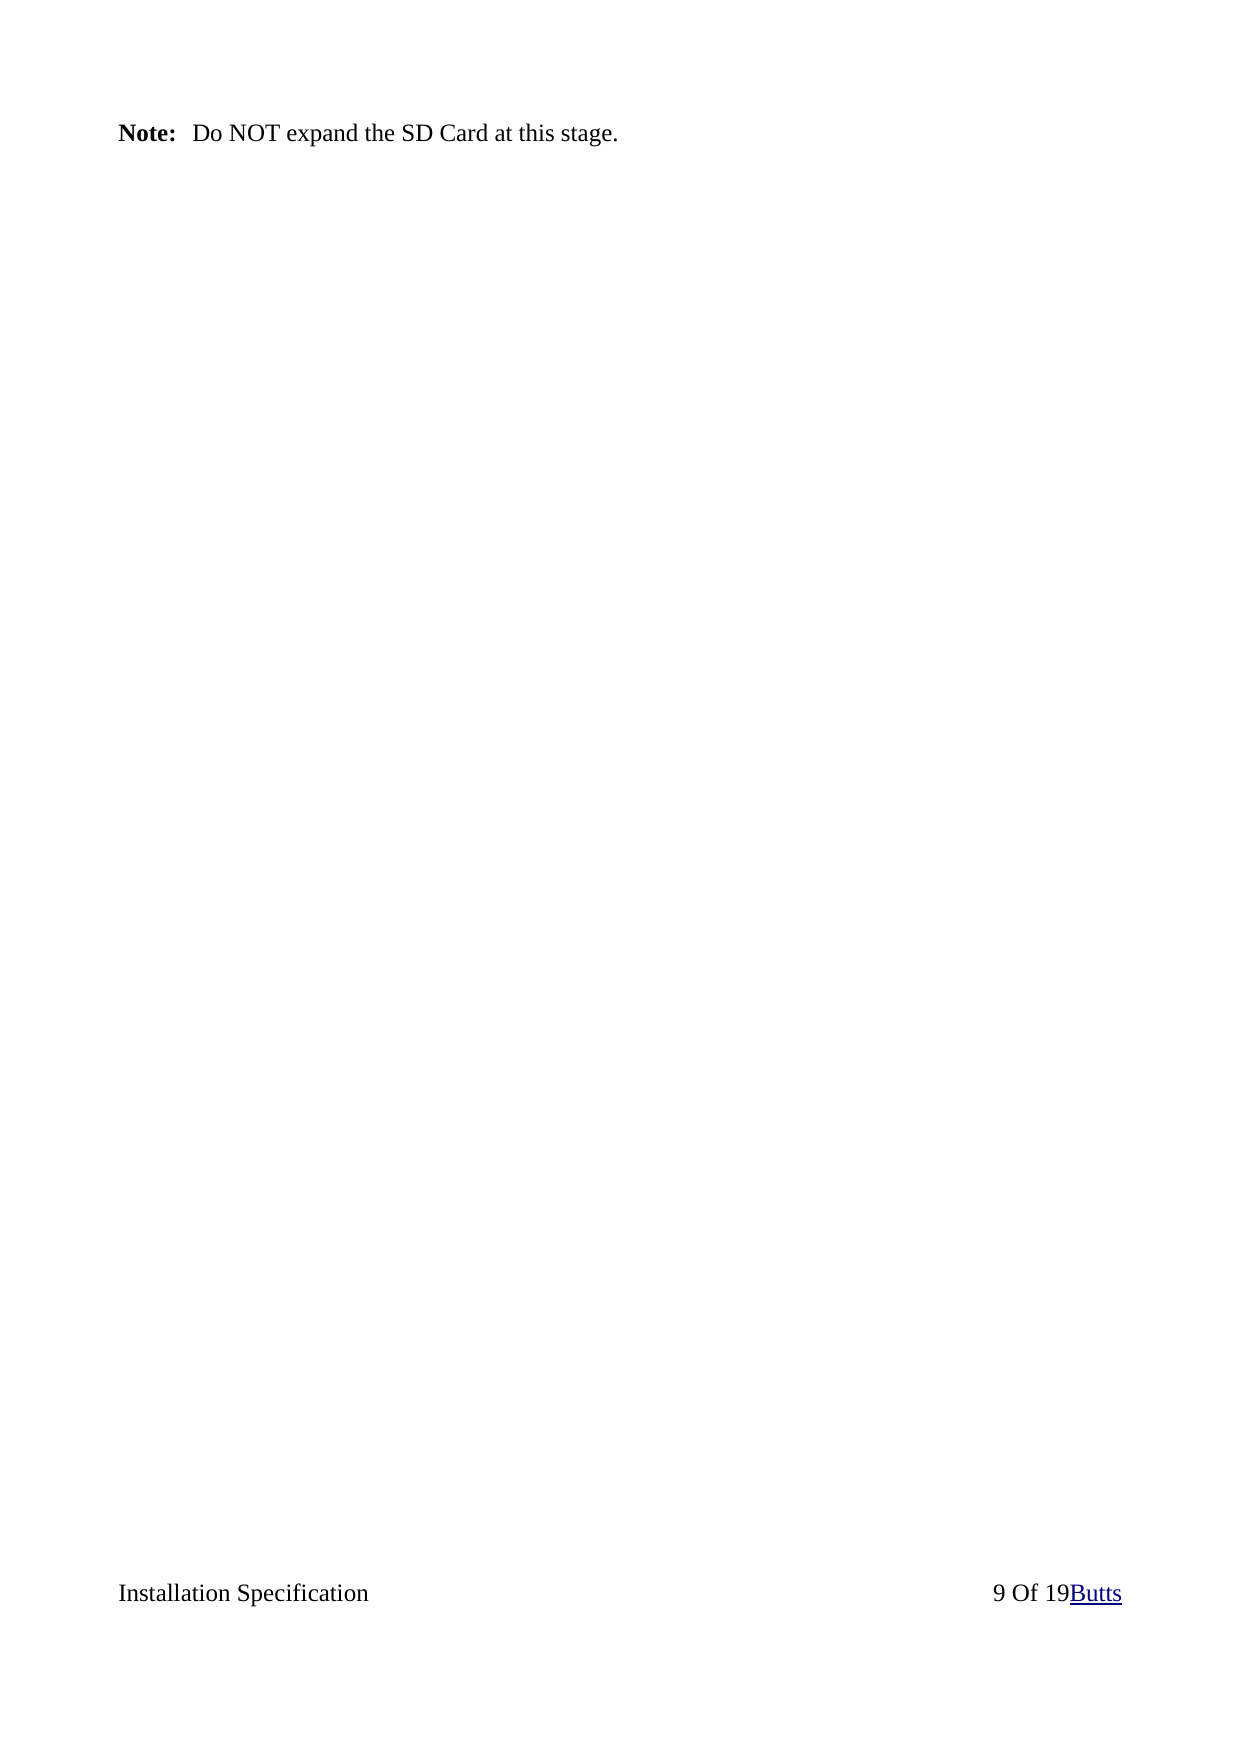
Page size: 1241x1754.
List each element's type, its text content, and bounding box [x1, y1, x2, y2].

text Note: Do NOT expand the SD Card at this stage. [118, 118, 1122, 147]
